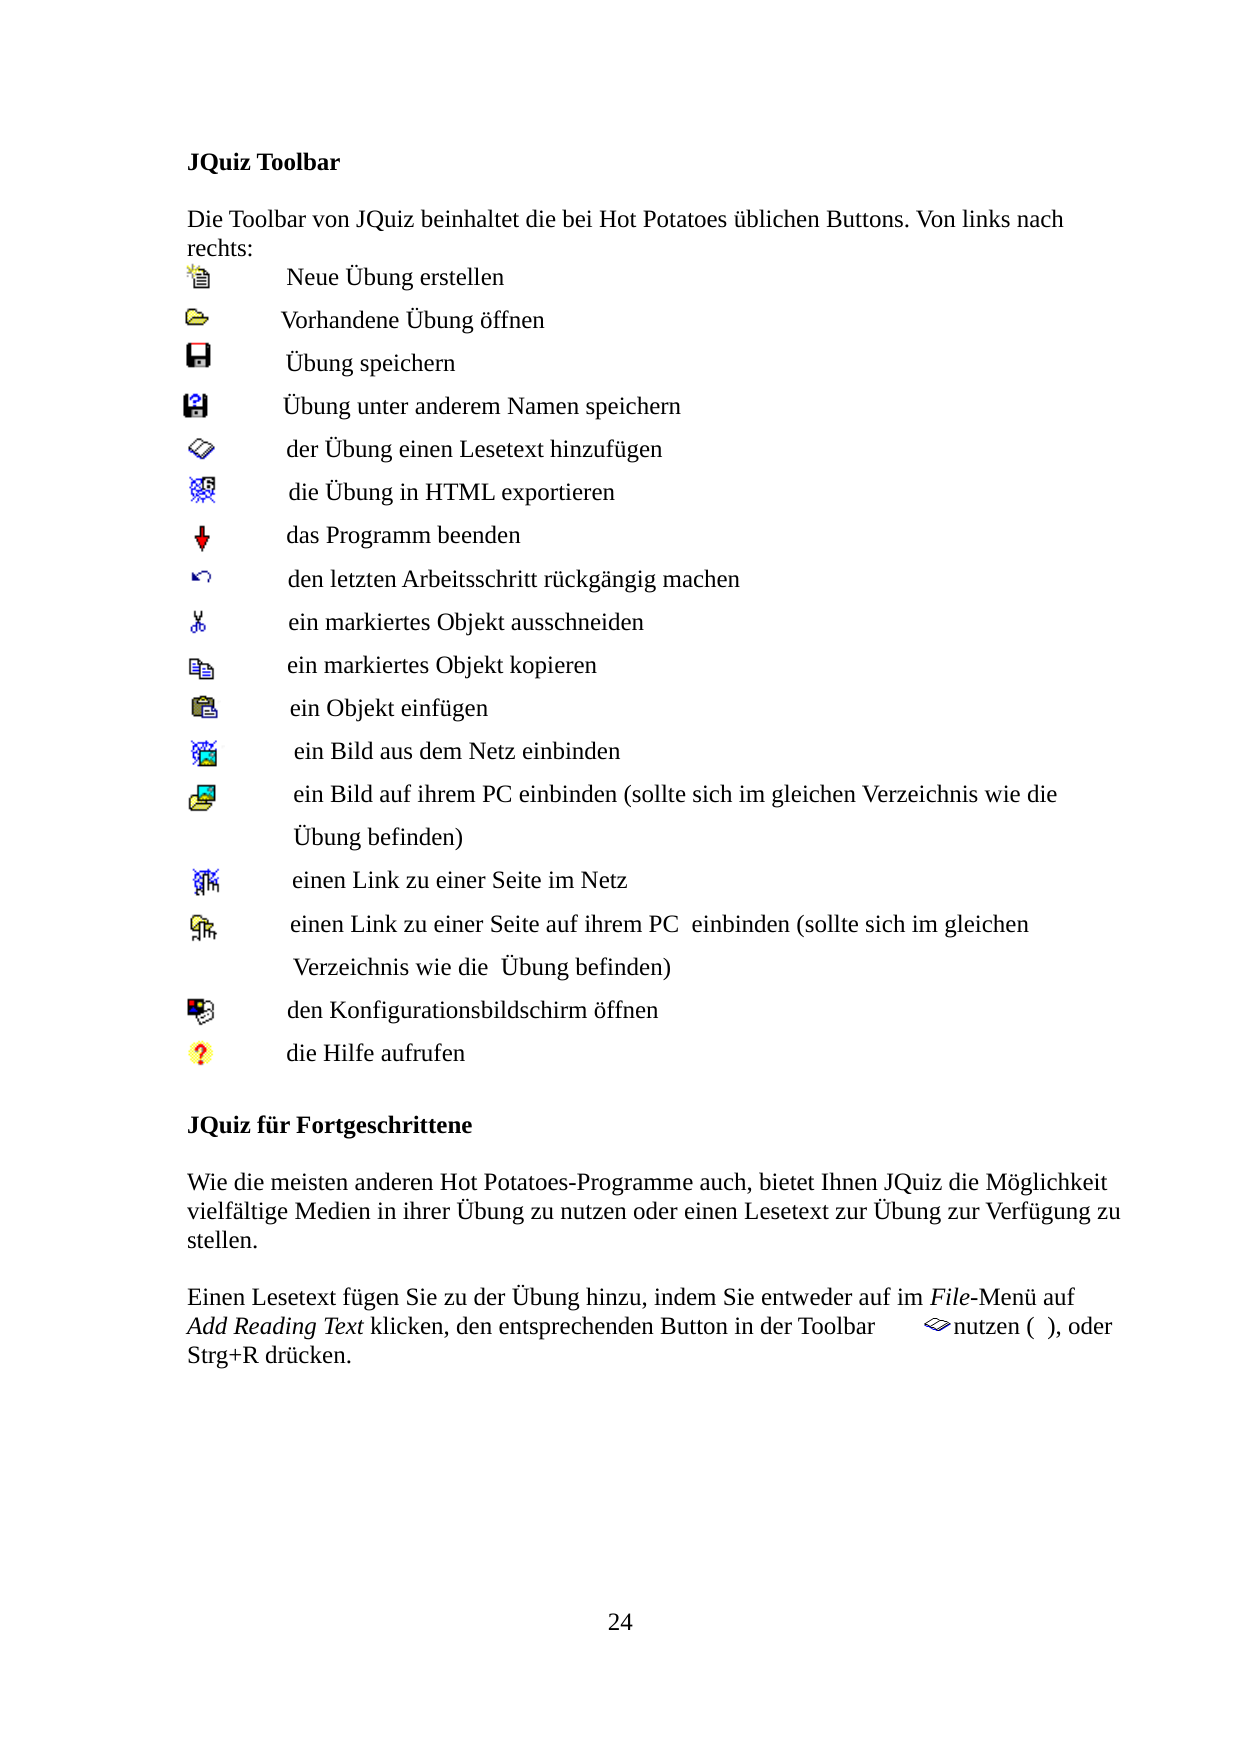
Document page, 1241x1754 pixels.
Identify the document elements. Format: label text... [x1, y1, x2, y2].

picture [186, 782, 218, 816]
text Übung speichern [187, 348, 1122, 377]
text ein Bild auf ihrem PC einbinden (sollte sich im gleichen Verzeichnis wie die Übung befinden) [187, 779, 1122, 851]
text Vorhandene Übung öffnen [187, 305, 1122, 334]
picture [184, 434, 218, 464]
picture [920, 1315, 954, 1334]
text Wie die meisten anderen Hot Potatoes-Programme auch, bietet Ihnen JQuiz die Möglichkeit vielfältige Medien in ihrer Übung zu nutzen oder einen Lesetext zur Übung zur Verfügung zu stellen. [187, 1167, 1122, 1254]
text JQuiz für Fortgeschrittene [187, 1110, 1122, 1139]
text JQuiz Toolbar [187, 147, 1122, 176]
picture [181, 305, 212, 332]
picture [179, 391, 214, 424]
picture [186, 563, 219, 594]
picture [186, 913, 222, 946]
text einen Link zu einer Seite im Netz [187, 866, 1122, 894]
picture [184, 261, 218, 295]
picture [189, 693, 221, 723]
text ein markiertes Objekt ausschneiden [187, 607, 1122, 636]
picture [185, 736, 225, 773]
text Übung unter anderem Namen speichern [214, 391, 1122, 420]
text die Hilfe aufrufen [218, 1038, 1122, 1067]
text ein Objekt einfügen [221, 693, 1122, 722]
text die Übung in HTML exportieren [220, 477, 1122, 506]
text einen Link zu einer Seite auf ihrem PC einbinden (sollte sich im gleichen Verzeichnis wie die Übung befinden) [187, 909, 1122, 981]
picture [185, 474, 220, 508]
text Einen Lesetext fügen Sie zu der Übung hinzu, indem Sie entweder auf im File-Menü auf Add Reading Text klicken, den entsprechenden Button in der Toolbar nutzen ( ), oder Strg+R drücken. [187, 1282, 1122, 1369]
picture [183, 654, 219, 686]
text den letzten Arbeitsschritt rückgängig machen [219, 564, 1122, 592]
text den Konfigurationsbildschirm öffnen [187, 995, 1122, 1024]
picture [190, 867, 224, 899]
text das Programm beenden [187, 521, 1122, 549]
text Neue Übung erstellen [218, 262, 1122, 291]
picture [184, 1038, 218, 1070]
picture [187, 523, 218, 555]
text der Übung einen Lesetext hinzufügen [218, 434, 1122, 463]
text ein Bild aus dem Netz einbinden [225, 736, 1122, 765]
picture [183, 608, 213, 638]
text Die Toolbar von JQuiz beinhaltet die bei Hot Potatoes üblichen Buttons. Von links nach rechts: [187, 204, 1122, 262]
text ein markiertes Objekt kopieren [187, 650, 1122, 679]
picture [182, 340, 217, 374]
picture [183, 996, 219, 1030]
